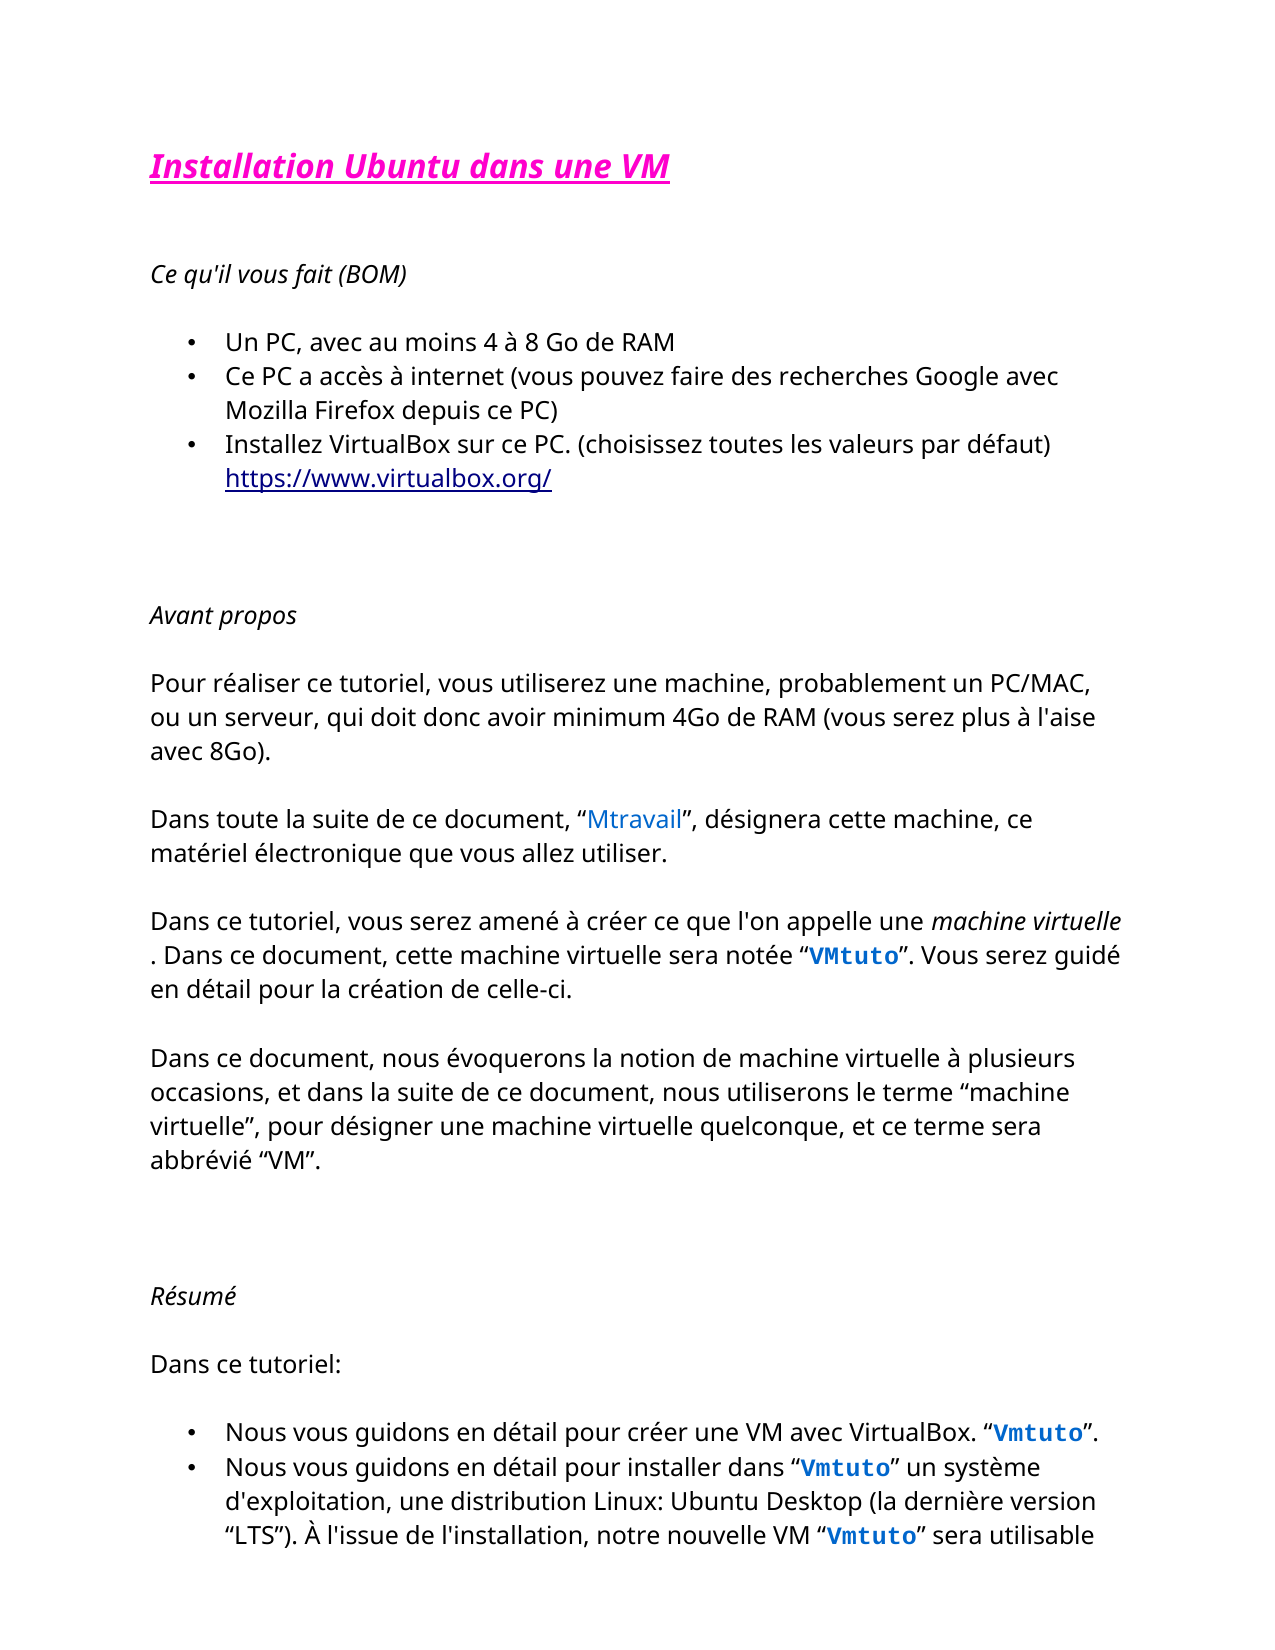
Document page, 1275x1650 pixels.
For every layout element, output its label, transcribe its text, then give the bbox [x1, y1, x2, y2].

list Nous vous guidons en détail pour installer dans “Vmtuto” un système d'exploitation, une distribution Linux: Ubuntu Desktop (la dernière version “LTS”). À l'issue de l'installation, notre nouvelle VM “Vmtuto” sera utilisable [187, 1449, 1125, 1552]
text Dans ce tutoriel, vous serez amené à créer ce que l'on appelle une machine virtuelle . Dans ce document, cette machine virtuelle sera notée “VMtuto”. Vous serez guidé en détail pour la création de celle-ci. [150, 904, 1125, 1006]
text Installation Ubuntu dans une VM [150, 143, 1125, 188]
text Ce qu'il vous fait (BOM) [150, 257, 1125, 291]
text Dans toute la suite de ce document, “Mtravail”, désignera cette machine, ce matériel électronique que vous allez utiliser. [150, 802, 1125, 870]
list Ce PC a accès à internet (vous pouvez faire des recherches Google avec Mozilla Firefox depuis ce PC) [187, 359, 1125, 427]
text Pour réaliser ce tutoriel, vous utiliserez une machine, probablement un PC/MAC, ou un serveur, qui doit donc avoir minimum 4Go de RAM (vous serez plus à l'aise avec 8Go). [150, 665, 1125, 768]
text Résumé [150, 1279, 1125, 1313]
text Avant propos [150, 597, 1125, 631]
list Nous vous guidons en détail pour créer une VM avec VirtualBox. “Vmtuto”. [187, 1415, 1125, 1449]
text Dans ce document, nous évoquerons la notion de machine virtuelle à plusieurs occasions, et dans la suite de ce document, nous utiliserons le terme “machine virtuelle”, pour désigner une machine virtuelle quelconque, et ce terme sera abbrévié “VM”. [150, 1040, 1125, 1177]
text Dans ce tutoriel: [150, 1347, 1125, 1381]
list Installez VirtualBox sur ce PC. (choisissez toutes les valeurs par défaut) https://www.virtualbox.org/ [187, 427, 1125, 495]
list Un PC, avec au moins 4 à 8 Go de RAM [187, 325, 1125, 359]
